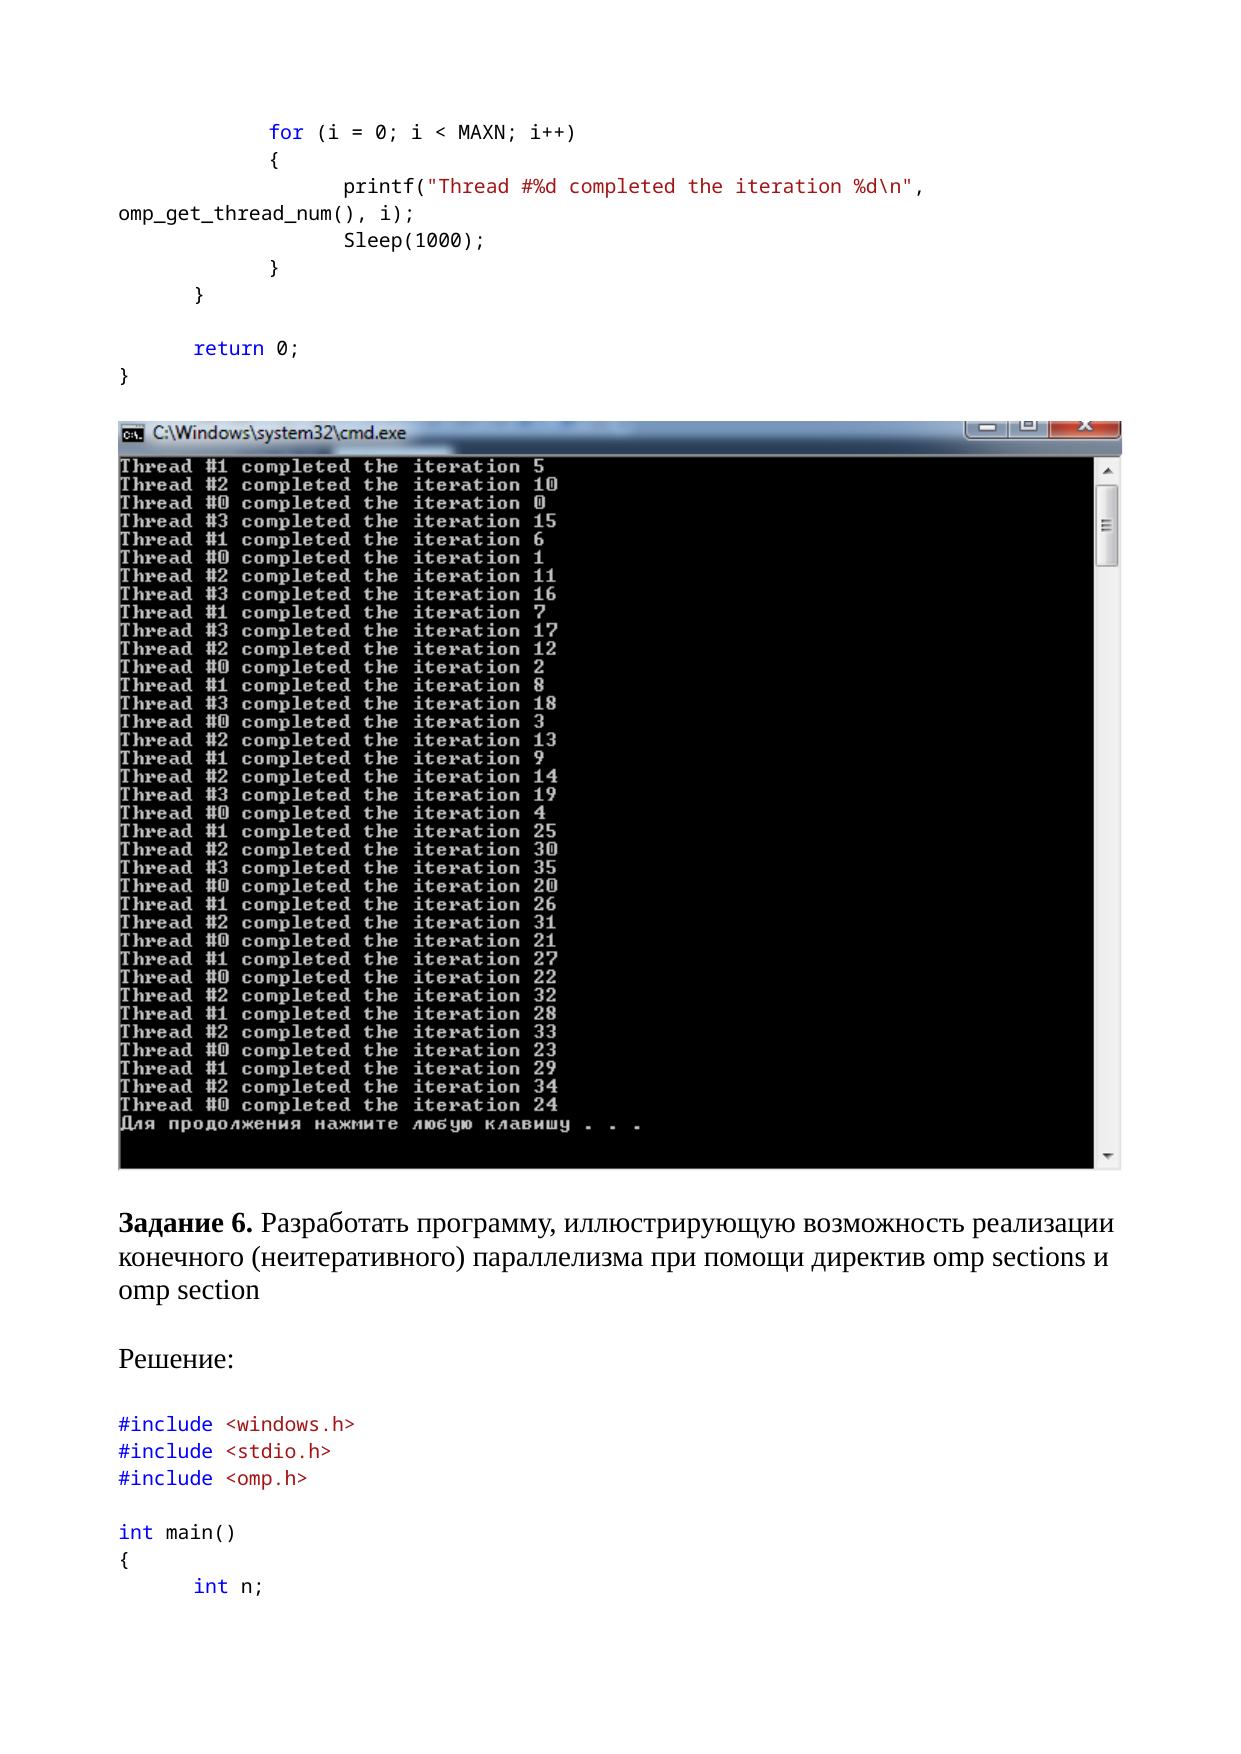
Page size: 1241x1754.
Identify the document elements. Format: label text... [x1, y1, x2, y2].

text printf("Thread #%d completed the iteration %d\n", omp_get_thread_num(), i); [118, 172, 1122, 226]
text Sleep(1000); [118, 226, 1122, 253]
text for (i = 0; i < MAXN; i++) [118, 118, 1122, 145]
text { [118, 145, 1122, 172]
text } [118, 361, 1122, 388]
text #include <stdio.h> [118, 1438, 1122, 1464]
text } [118, 253, 1122, 280]
text Задание 6. Разработать программу, иллюстрирующую возможность реализации конечного (неитеративного) параллелизма при помощи директив omp sections и omp section [118, 1205, 1122, 1306]
text #include <windows.h> [118, 1411, 1122, 1438]
picture [118, 421, 1123, 1172]
text Решение: [118, 1341, 1122, 1375]
text return 0; [118, 334, 1122, 361]
text int n; [118, 1572, 1122, 1599]
text int main() [118, 1518, 1122, 1546]
text #include <omp.h> [118, 1464, 1122, 1492]
text } [118, 280, 1122, 307]
text { [118, 1546, 1122, 1572]
